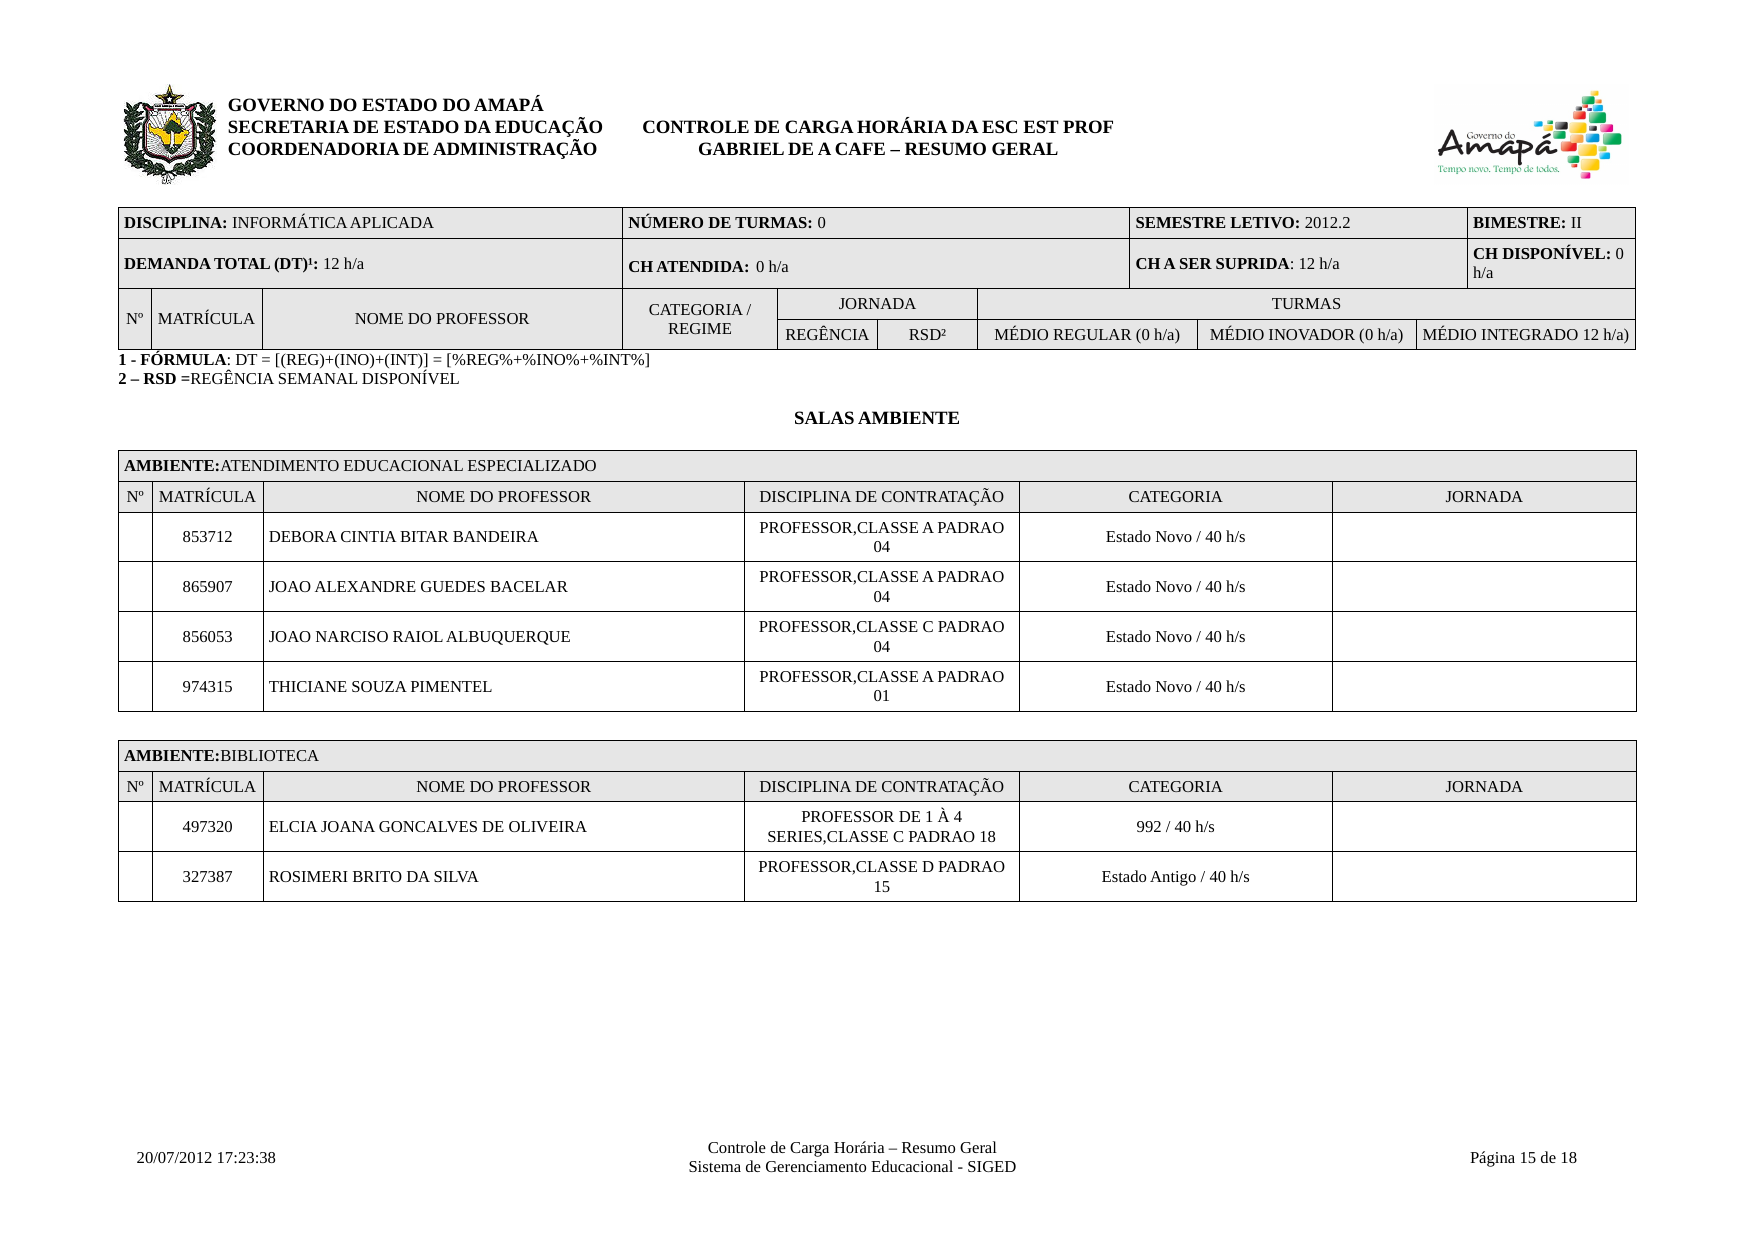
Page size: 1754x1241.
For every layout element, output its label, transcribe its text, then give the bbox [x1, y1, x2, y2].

table_cell CATEGORIA [1020, 772, 1332, 801]
table_cell NOME DO PROFESSOR [263, 289, 622, 349]
table_cell Estado Novo / 40 h/s [1020, 612, 1332, 661]
picture [123, 84, 218, 185]
table_cell [1333, 612, 1636, 661]
table_cell TURMAS [978, 289, 1635, 319]
table_cell [1333, 662, 1636, 711]
table_cell [1333, 513, 1636, 561]
table_cell Nº [119, 482, 152, 512]
table_cell CATEGORIA [1020, 482, 1332, 512]
table_cell [1333, 562, 1636, 611]
table_cell DEMANDA TOTAL (DT)¹: 12 h/a [119, 239, 622, 288]
table_cell PROFESSOR,CLASSE D PADRAO 15 [745, 852, 1019, 901]
text SALAS AMBIENTE [118, 407, 1636, 428]
table_header SEMESTRE LETIVO: 2012.2 [1130, 208, 1467, 238]
table_cell [119, 562, 152, 611]
table_cell MÉDIO INOVADOR (0 h/a) [1198, 320, 1416, 349]
table_cell [119, 852, 152, 901]
table_cell ELCIA JOANA GONCALVES DE OLIVEIRA [264, 802, 744, 851]
table_cell [119, 662, 152, 711]
table_cell [1333, 802, 1636, 851]
table_cell MATRÍCULA [152, 289, 262, 349]
table_cell PROFESSOR,CLASSE A PADRAO 04 [745, 562, 1019, 611]
table_cell [119, 802, 152, 851]
table_cell MÉDIO REGULAR (0 h/a) [978, 320, 1197, 349]
table_cell CATEGORIA / REGIME [623, 289, 777, 349]
table_cell ROSIMERI BRITO DA SILVA [264, 852, 744, 901]
table_cell Estado Novo / 40 h/s [1020, 513, 1332, 561]
table_cell PROFESSOR,CLASSE C PADRAO 04 [745, 612, 1019, 661]
table_cell MATRÍCULA [153, 772, 263, 801]
table_cell MATRÍCULA [153, 482, 263, 512]
table_cell NOME DO PROFESSOR [264, 482, 744, 512]
table_header BIMESTRE: II [1468, 208, 1635, 238]
table_cell CH A SER SUPRIDA: 12 h/a [1130, 239, 1467, 288]
table_cell Estado Novo / 40 h/s [1020, 662, 1332, 711]
table_cell NOME DO PROFESSOR [264, 772, 744, 801]
table_cell 327387 [153, 852, 263, 901]
table_cell 992 / 40 h/s [1020, 802, 1332, 851]
table_cell DISCIPLINA DE CONTRATAÇÃO [745, 772, 1019, 801]
table_cell Estado Antigo / 40 h/s [1020, 852, 1332, 901]
table_header DISCIPLINA: INFORMÁTICA APLICADA [119, 208, 622, 238]
table_cell JORNADA [1333, 482, 1636, 512]
text 2 – RSD =REGÊNCIA SEMANAL DISPONÍVEL [118, 369, 1636, 388]
table_header NÚMERO DE TURMAS: 0 [623, 208, 1129, 238]
table_cell [119, 612, 152, 661]
table_cell THICIANE SOUZA PIMENTEL [264, 662, 744, 711]
table_cell JOAO ALEXANDRE GUEDES BACELAR [264, 562, 744, 611]
text 1 - FÓRMULA: DT = [(REG)+(INO)+(INT)] = [%REG%+%INO%+%INT%] [118, 350, 1636, 369]
table_cell DEBORA CINTIA BITAR BANDEIRA [264, 513, 744, 561]
table_header AMBIENTE:ATENDIMENTO EDUCACIONAL ESPECIALIZADO [119, 451, 1636, 481]
table_cell PROFESSOR DE 1 À 4 SERIES,CLASSE C PADRAO 18 [745, 802, 1019, 851]
table_cell JOAO NARCISO RAIOL ALBUQUERQUE [264, 612, 744, 661]
table_cell 856053 [153, 612, 263, 661]
table_cell [1333, 852, 1636, 901]
table_cell REGÊNCIA [778, 320, 877, 349]
table_cell RSD² [878, 320, 977, 349]
table_cell 853712 [153, 513, 263, 561]
table_cell PROFESSOR,CLASSE A PADRAO 01 [745, 662, 1019, 711]
table_cell JORNADA [1333, 772, 1636, 801]
table_header AMBIENTE:BIBLIOTECA [119, 741, 1636, 771]
table_cell Nº [119, 772, 152, 801]
table_cell [119, 513, 152, 561]
table_cell DISCIPLINA DE CONTRATAÇÃO [745, 482, 1019, 512]
table_cell PROFESSOR,CLASSE A PADRAO 04 [745, 513, 1019, 561]
table_cell 865907 [153, 562, 263, 611]
table_cell CH DISPONÍVEL: 0 h/a [1468, 239, 1635, 288]
table_cell CH ATENDIDA: 0 h/a [623, 239, 1129, 288]
picture [1433, 84, 1629, 185]
table_cell Nº [119, 289, 151, 349]
table_cell Estado Novo / 40 h/s [1020, 562, 1332, 611]
table_cell 497320 [153, 802, 263, 851]
table_cell JORNADA [778, 289, 977, 319]
table_cell 974315 [153, 662, 263, 711]
table_cell MÉDIO INTEGRADO 12 h/a) [1417, 320, 1635, 349]
